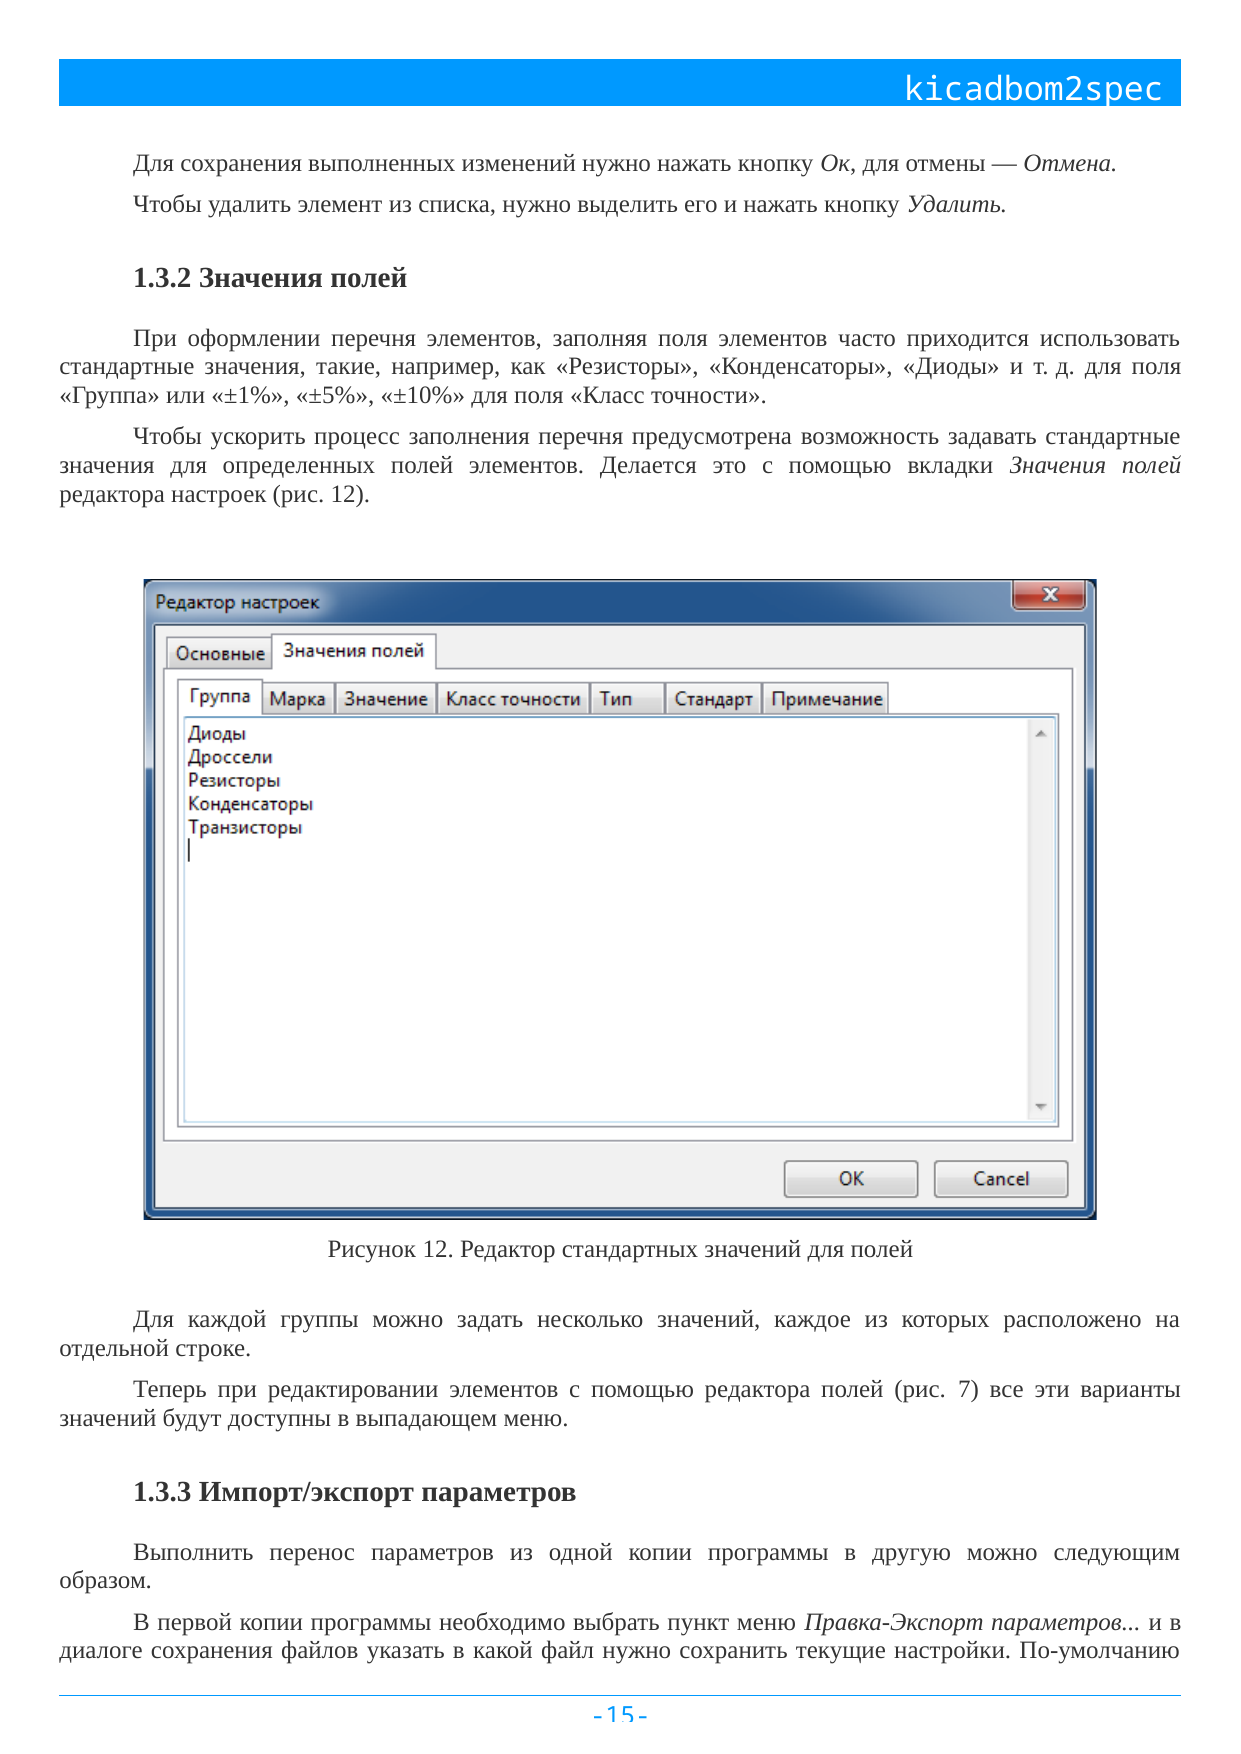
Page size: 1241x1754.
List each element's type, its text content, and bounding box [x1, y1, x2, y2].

text В первой копии программы необходимо выбрать пункт меню Правка-Экспорт параметров... и в диалоге сохранения файлов указать в какой файл нужно сохранить текущие настройки. По-умолчанию [59, 1607, 1181, 1664]
text Рисунок 12. Редактор стандартных значений для полей [136, 579, 1104, 1263]
text Чтобы удалить элемент из списка, нужно выделить его и нажать кнопку Удалить. [59, 189, 1181, 218]
text Для сохранения выполненных изменений нужно нажать кнопку Ок, для отмены — Отмена. [59, 148, 1181, 176]
subtitle 1.3.2 Значения полей [133, 260, 1181, 293]
text При оформлении перечня элементов, заполняя поля элементов часто приходится использовать стандартные значения, такие, например, как «Резисторы», «Конденсаторы», «Диоды» и т. д. для поля «Группа» или «±1%», «±5%», «±10%» для поля «Класс точности». [59, 323, 1181, 409]
subtitle 1.3.3 Импорт/экспорт параметров [133, 1474, 1181, 1507]
text Для каждой группы можно задать несколько значений, каждое из которых расположено на отдельной строке. [59, 1304, 1181, 1362]
picture [143, 579, 1097, 1220]
text Выполнить перенос параметров из одной копии программы в другую можно следующим образом. [59, 1537, 1181, 1594]
text Теперь при редактировании элементов с помощью редактора полей (рис. 7) все эти варианты значений будут доступны в выпадающем меню. [59, 1374, 1181, 1432]
text Чтобы ускорить процесс заполнения перечня предусмотрена возможность задавать стандартные значения для определенных полей элементов. Делается это с помощью вкладки Значения полей редактора настроек (рис. 12). [59, 421, 1181, 508]
